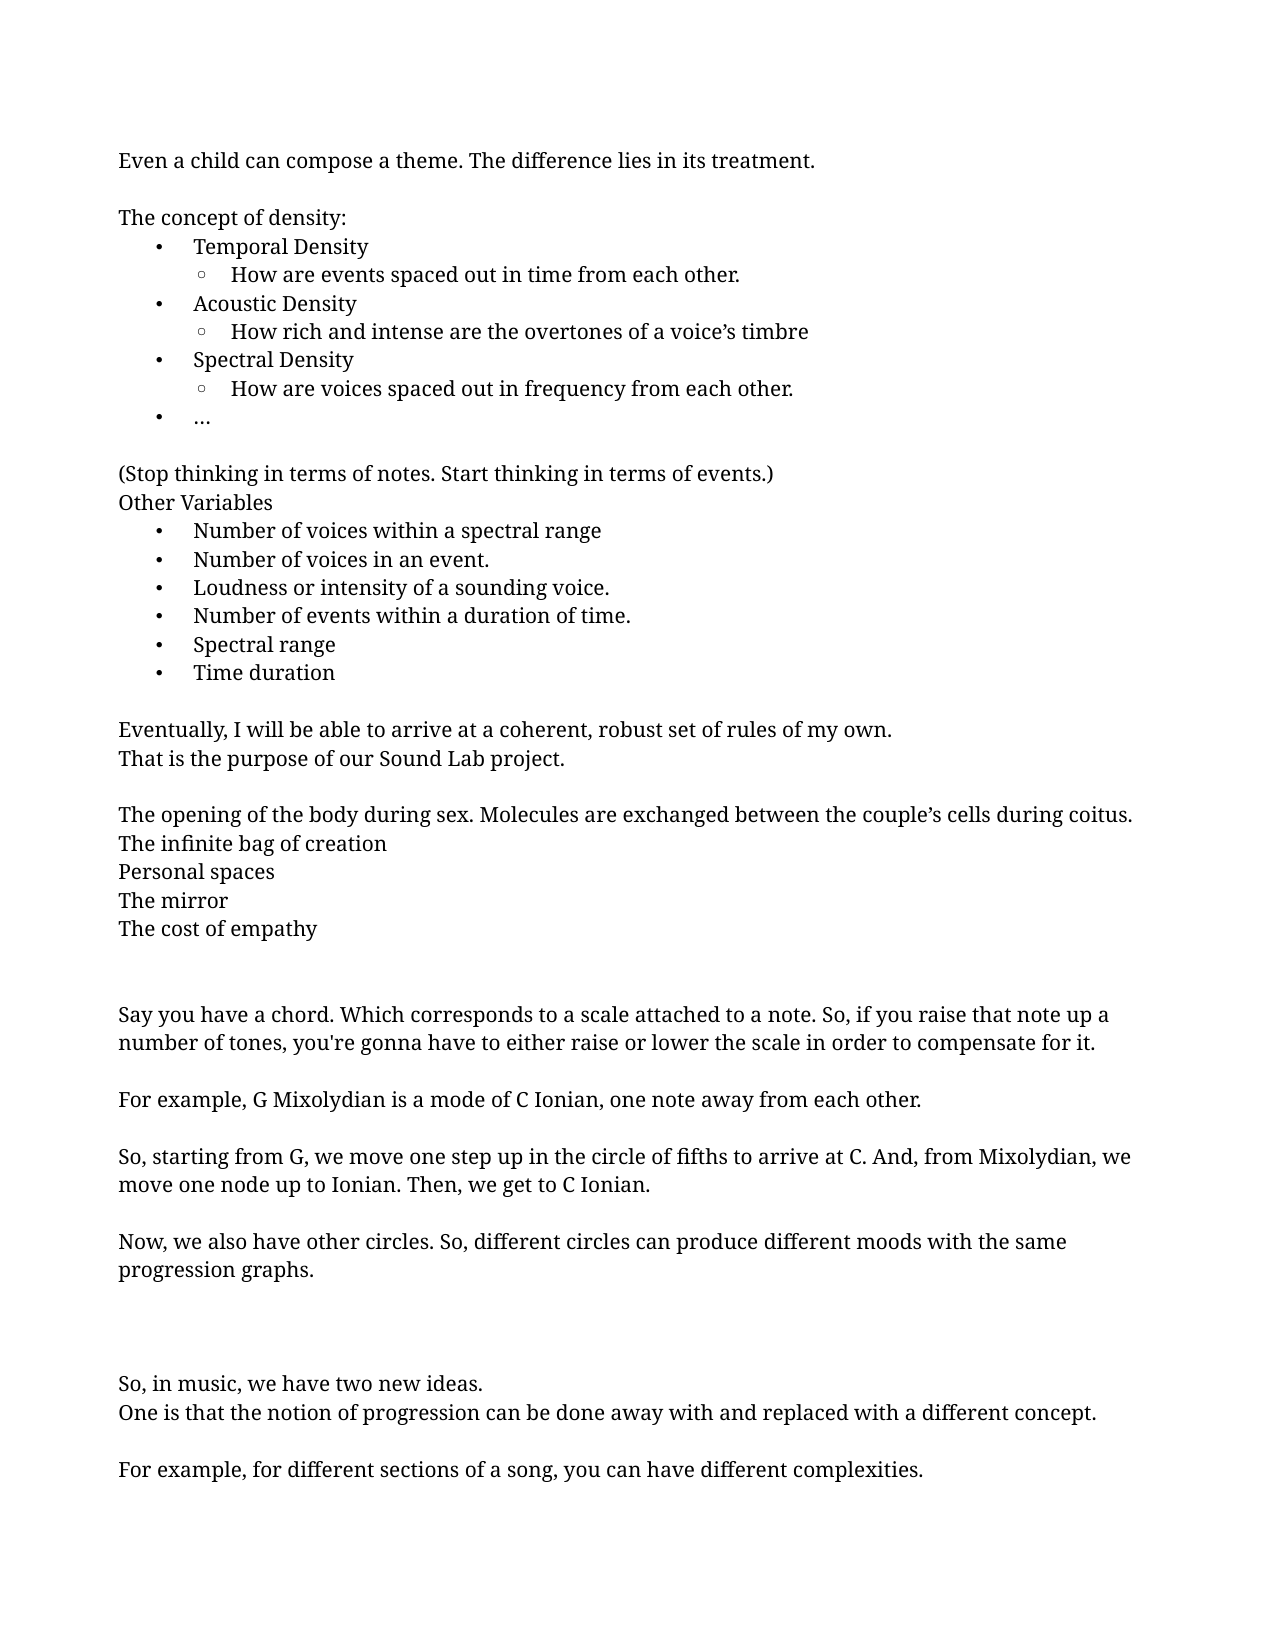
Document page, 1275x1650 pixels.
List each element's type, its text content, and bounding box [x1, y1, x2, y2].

text The mirror [118, 886, 1157, 914]
list How are events spaced out in time from each other. [193, 260, 1157, 289]
text That is the purpose of our Sound Lab project. [118, 744, 1157, 772]
list Spectral range [156, 630, 1157, 658]
text Even a child can compose a theme. The difference lies in its treatment. [118, 147, 1157, 175]
text The opening of the body during sex. Molecules are exchanged between the couple’s cells during coitus. [118, 801, 1157, 829]
list Spectral Density [156, 346, 1157, 374]
text Other Variables [118, 488, 1157, 516]
list Acoustic Density [156, 289, 1157, 317]
text Now, we also have other circles. So, different circles can produce different moods with the same progression graphs. [118, 1227, 1157, 1284]
text For example, for different sections of a song, you can have different complexities. [118, 1455, 1157, 1483]
list Number of events within a duration of time. [156, 602, 1157, 630]
list Loudness or intensity of a sounding voice. [156, 573, 1157, 602]
text The infinite bag of creation [118, 829, 1157, 857]
list How rich and intense are the overtones of a voice’s timbre [193, 317, 1157, 346]
list Temporal Density [156, 232, 1157, 260]
text For example, G Mixolydian is a mode of C Ionian, one note away from each other. [118, 1085, 1157, 1113]
list … [156, 402, 1157, 431]
text The cost of empathy [118, 914, 1157, 943]
text So, in music, we have two new ideas. [118, 1369, 1157, 1398]
text Eventually, I will be able to arrive at a coherent, robust set of rules of my own. [118, 715, 1157, 744]
list Number of voices within a spectral range [156, 516, 1157, 545]
text The concept of density: [118, 203, 1157, 232]
text (Stop thinking in terms of notes. Start thinking in terms of events.) [118, 459, 1157, 488]
list Time duration [156, 658, 1157, 687]
text So, starting from G, we move one step up in the circle of fifths to arrive at C. And, from Mixolydian, we move one node up to Ionian. Then, we get to C Ionian. [118, 1142, 1157, 1199]
text Personal spaces [118, 857, 1157, 886]
text Say you have a chord. Which corresponds to a scale attached to a note. So, if you raise that note up a number of tones, you're gonna have to either raise or lower the scale in order to compensate for it. [118, 1000, 1157, 1057]
list Number of voices in an event. [156, 545, 1157, 573]
text One is that the notion of progression can be done away with and replaced with a different concept. [118, 1398, 1157, 1426]
list How are voices spaced out in frequency from each other. [193, 374, 1157, 402]
